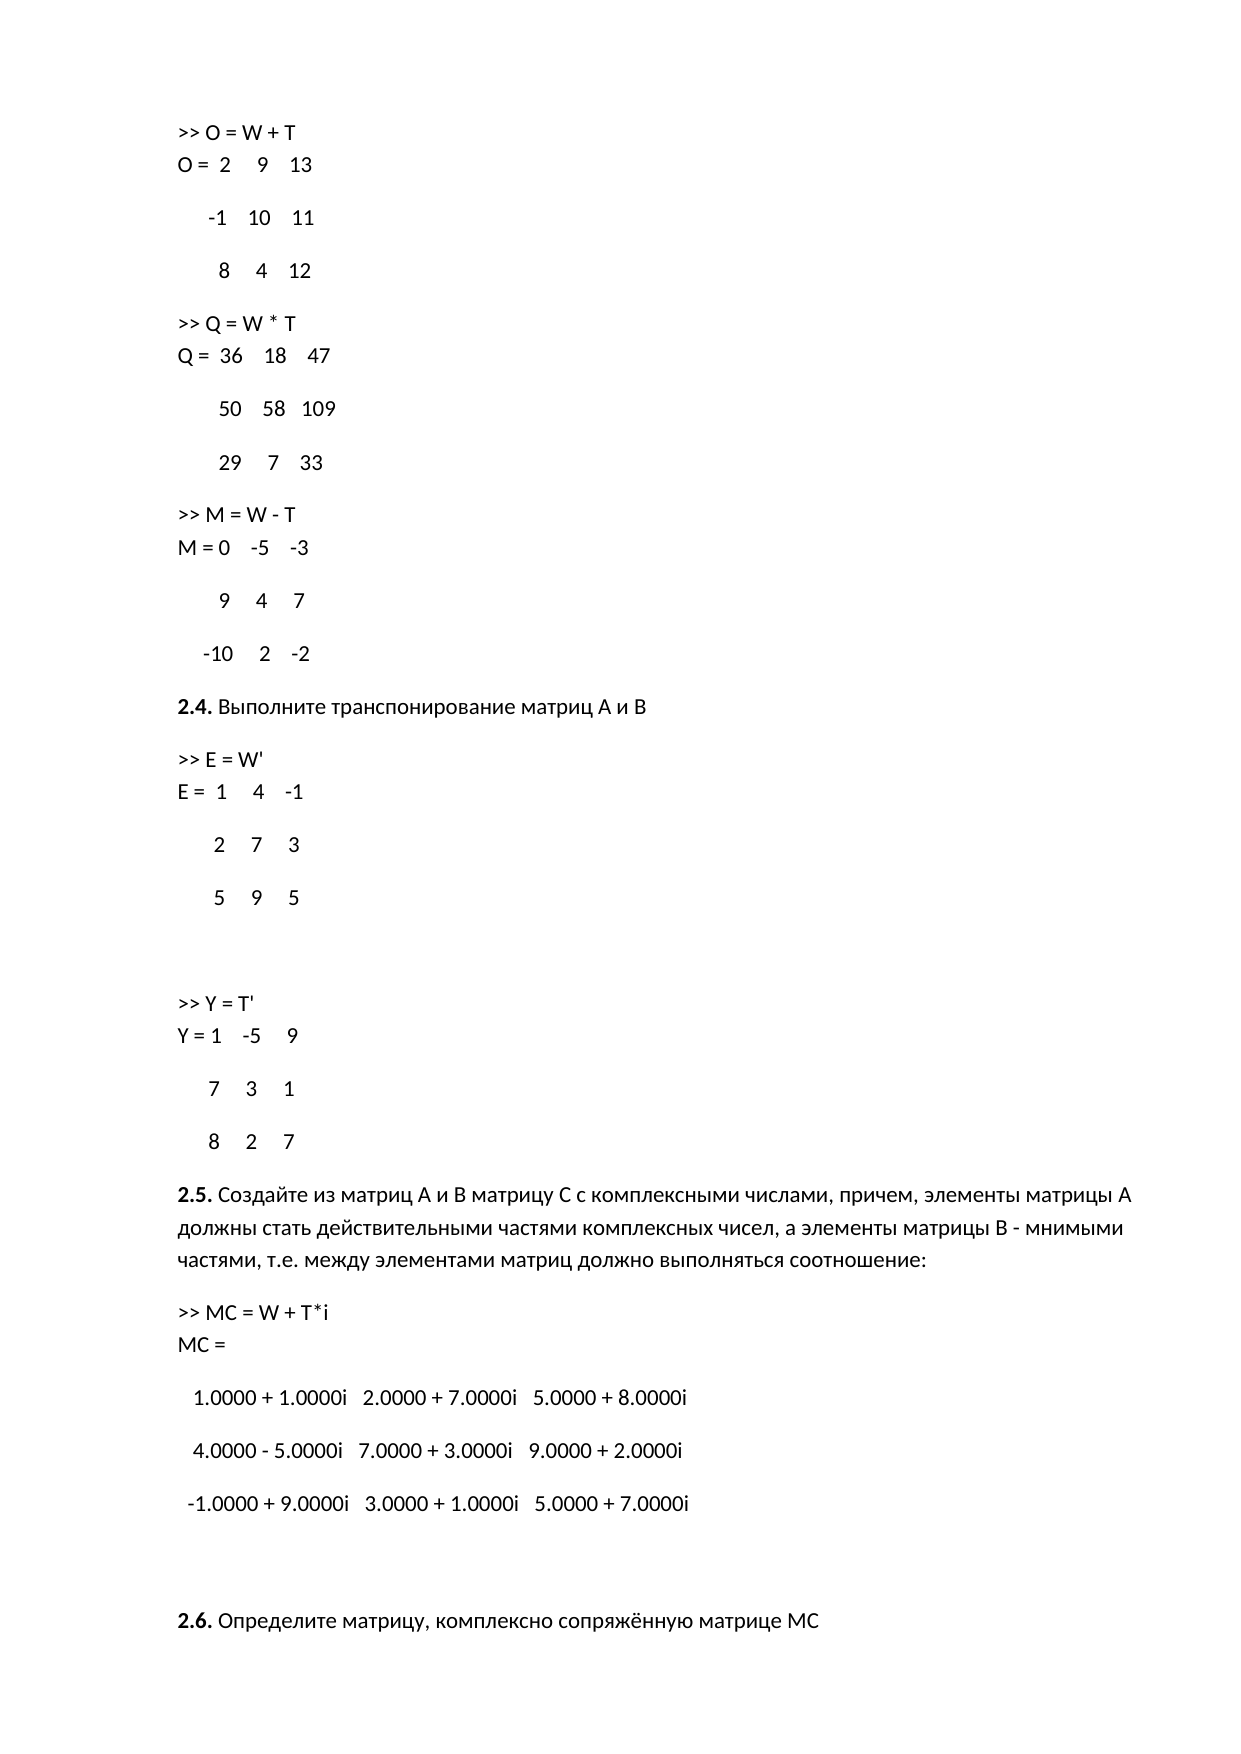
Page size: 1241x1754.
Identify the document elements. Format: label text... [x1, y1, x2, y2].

text 9 4 7 [177, 586, 1152, 614]
text >> Q = W * T Q = 36 18 47 [177, 309, 1152, 369]
text >> M = W - T M = 0 -5 -3 [177, 501, 1152, 561]
text 29 7 33 [177, 448, 1152, 476]
text >> E = W' E = 1 4 -1 [177, 745, 1152, 805]
text 8 2 7 [177, 1127, 1152, 1155]
text 2.6. Определите матрицу, комплексно сопряжённую матрице MC [177, 1542, 1152, 1634]
text 50 58 109 [177, 394, 1152, 423]
text 1.0000 + 1.0000i 2.0000 + 7.0000i 5.0000 + 8.0000i [177, 1383, 1152, 1411]
text -1 10 11 [177, 203, 1152, 231]
text -10 2 -2 [177, 639, 1152, 667]
text 2.5. Создайте из матриц A и B матрицу C с комплексными числами, причем, элементы матрицы A должны стать действительными частями комплексных чисел, а элементы матрицы B - мнимыми частями, т.е. между элементами матриц должно выполняться соотношение: [177, 1180, 1152, 1273]
text >> O = W + T O = 2 9 13 [177, 118, 1152, 178]
text 2 7 3 [177, 830, 1152, 858]
text 7 3 1 [177, 1074, 1152, 1102]
text >> Y = T' Y = 1 -5 9 [177, 989, 1152, 1049]
text -1.0000 + 9.0000i 3.0000 + 1.0000i 5.0000 + 7.0000i [177, 1489, 1152, 1517]
text 4.0000 - 5.0000i 7.0000 + 3.0000i 9.0000 + 2.0000i [177, 1436, 1152, 1464]
text 2.4. Выполните транспонирование матриц A и B [177, 692, 1152, 720]
text >> MC = W + T*i MC = [177, 1298, 1152, 1358]
text 5 9 5 [177, 883, 1152, 911]
text 8 4 12 [177, 256, 1152, 284]
